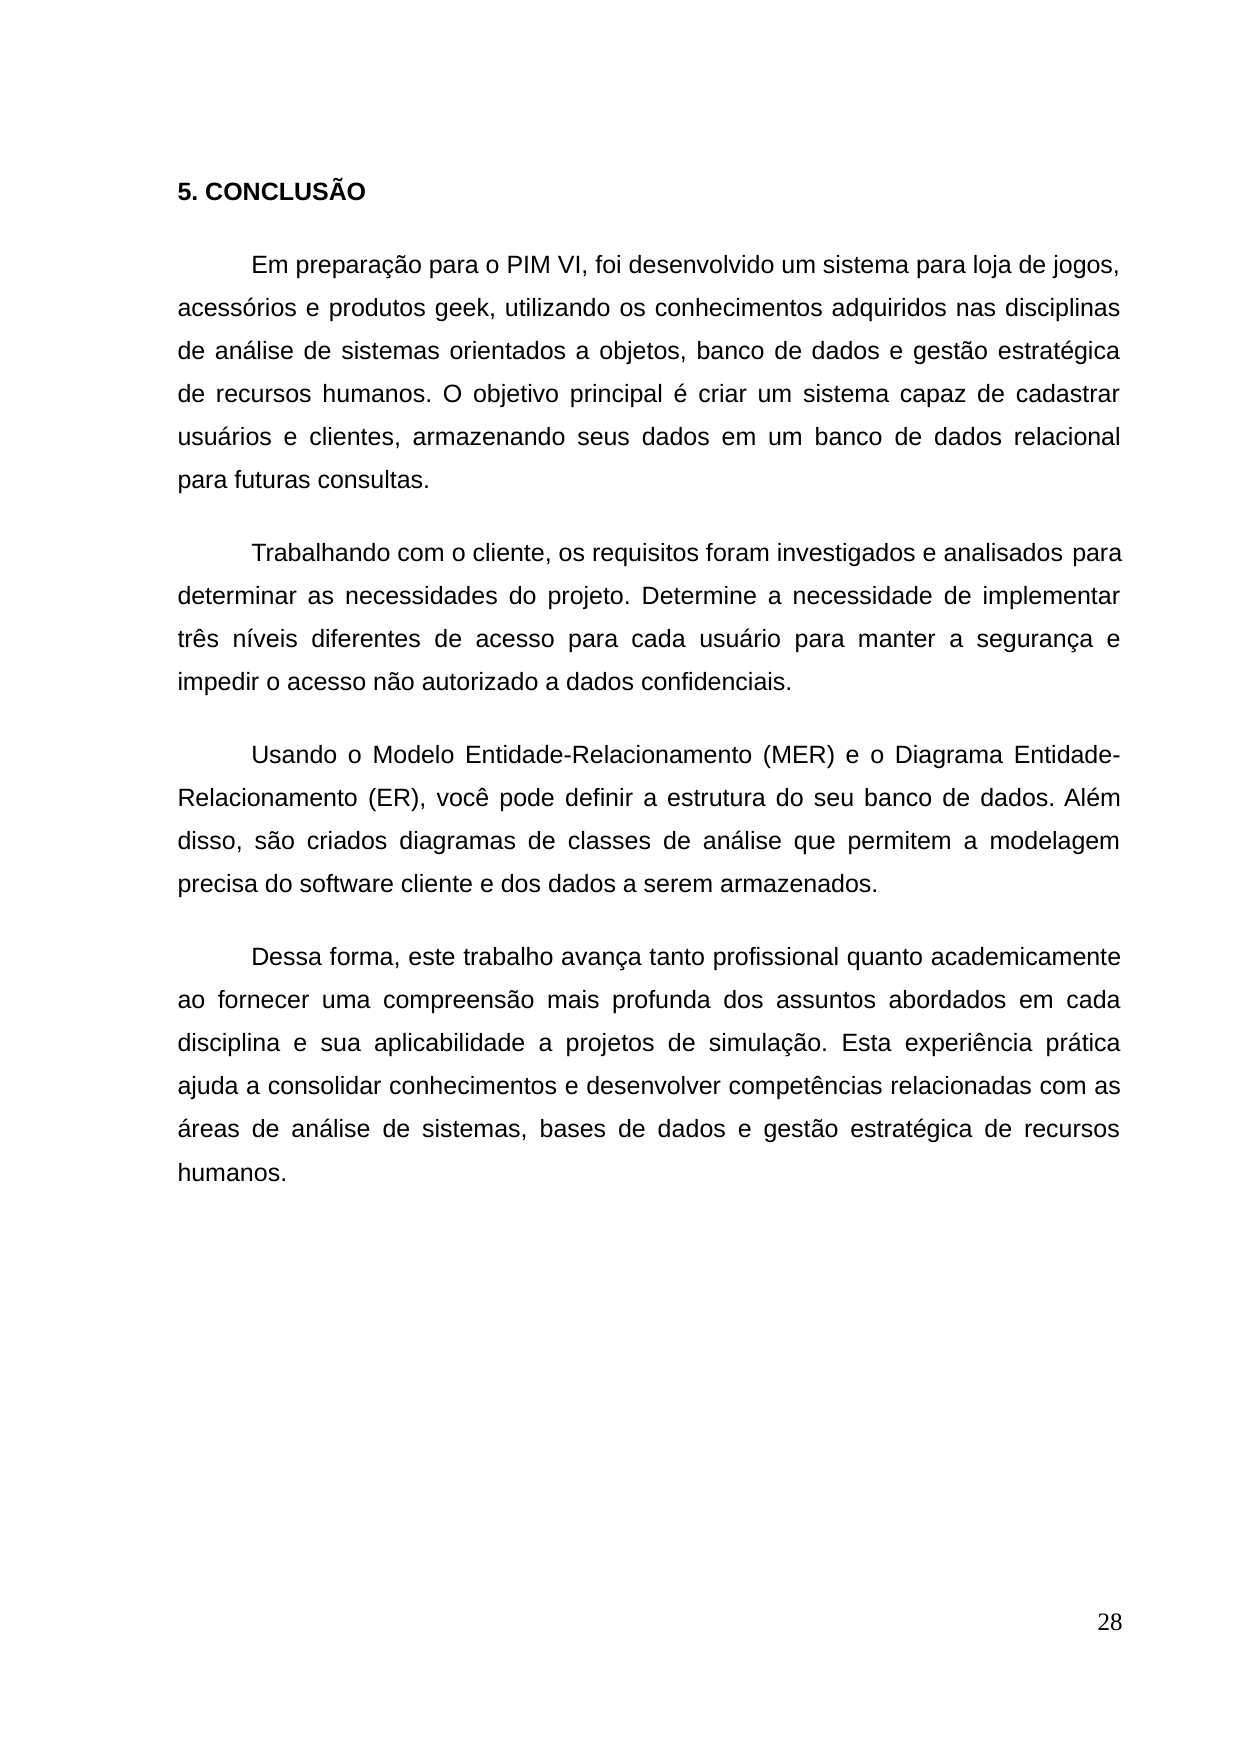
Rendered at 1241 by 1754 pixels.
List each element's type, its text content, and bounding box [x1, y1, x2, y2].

text Dessa forma, este trabalho avança tanto profissional quanto academicamente ao fornecer uma compreensão mais profunda dos assuntos abordados em cada disciplina e sua aplicabilidade a projetos de simulação. Esta experiência prática ajuda a consolidar conhecimentos e desenvolver competências relacionadas com as áreas de análise de sistemas, bases de dados e gestão estratégica de recursos humanos. [177, 942, 1122, 1186]
text Usando o Modelo Entidade-Relacionamento (MER) e o Diagrama Entidade-Relacionamento (ER), você pode definir a estrutura do seu banco de dados. Além disso, são criados diagramas de classes de análise que permitem a modelagem precisa do software cliente e dos dados a serem armazenados. [177, 740, 1122, 898]
text Em preparação para o PIM VI, foi desenvolvido um sistema para loja de jogos, acessórios e produtos geek, utilizando os conhecimentos adquiridos nas disciplinas de análise de sistemas orientados a objetos, banco de dados e gestão estratégica de recursos humanos. O objetivo principal é criar um sistema capaz de cadastrar usuários e clientes, armazenando seus dados em um banco de dados relacional para futuras consultas. [177, 250, 1122, 494]
text 5. CONCLUSÃO [177, 177, 1122, 206]
text Trabalhando com o cliente, os requisitos foram investigados e analisados ​​para determinar as necessidades do projeto. Determine a necessidade de implementar três níveis diferentes de acesso para cada usuário para manter a segurança e impedir o acesso não autorizado a dados confidenciais. [177, 538, 1122, 696]
